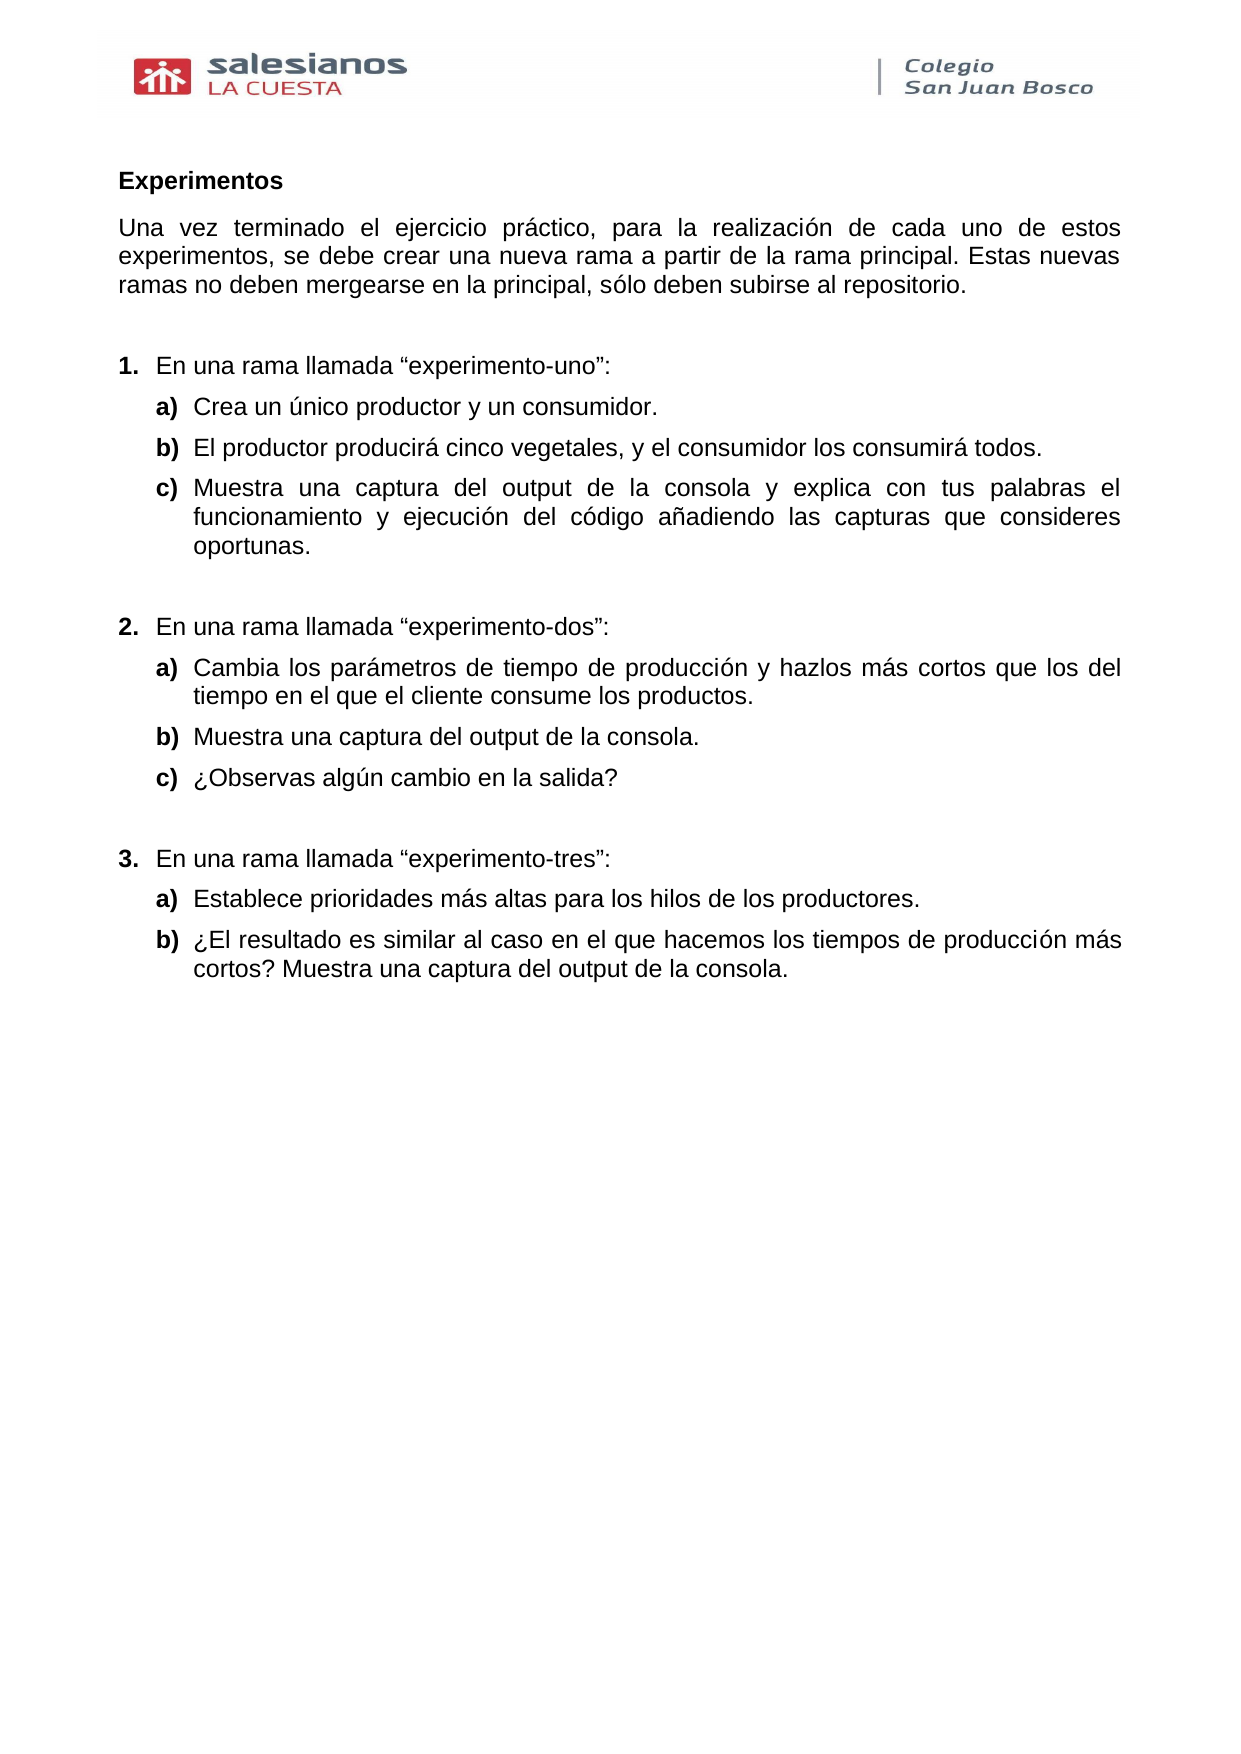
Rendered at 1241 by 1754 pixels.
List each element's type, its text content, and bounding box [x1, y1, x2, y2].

list El productor producirá cinco vegetales, y el consumidor los consumirá todos. [156, 432, 1122, 461]
text Experimentos [118, 166, 1122, 195]
list En una rama llamada “experimento-uno”: [118, 351, 1122, 380]
picture [97, 30, 1141, 119]
text Una vez terminado el ejercicio práctico, para la realización de cada uno de estos experimentos, se debe crear una nueva rama a partir de la rama principal. Estas nuevas ramas no deben mergearse en la principal, sólo deben subirse al repositorio. [118, 212, 1122, 299]
list ¿Observas algún cambio en la salida? [156, 762, 1122, 791]
list Crea un único productor y un consumidor. [156, 392, 1122, 421]
list En una rama llamada “experimento-tres”: [118, 844, 1122, 872]
list En una rama llamada “experimento-dos”: [118, 612, 1122, 641]
list ¿El resultado es similar al caso en el que hacemos los tiempos de producción más cortos? Muestra una captura del output de la consola. [156, 925, 1122, 982]
list Establece prioridades más altas para los hilos de los productores. [156, 884, 1122, 913]
list Cambia los parámetros de tiempo de producción y hazlos más cortos que los del tiempo en el que el cliente consume los productos. [156, 652, 1122, 710]
list Muestra una captura del output de la consola. [156, 722, 1122, 751]
list Muestra una captura del output de la consola y explica con tus palabras el funcionamiento y ejecución del código añadiendo las capturas que consideres oportunas. [156, 473, 1122, 559]
